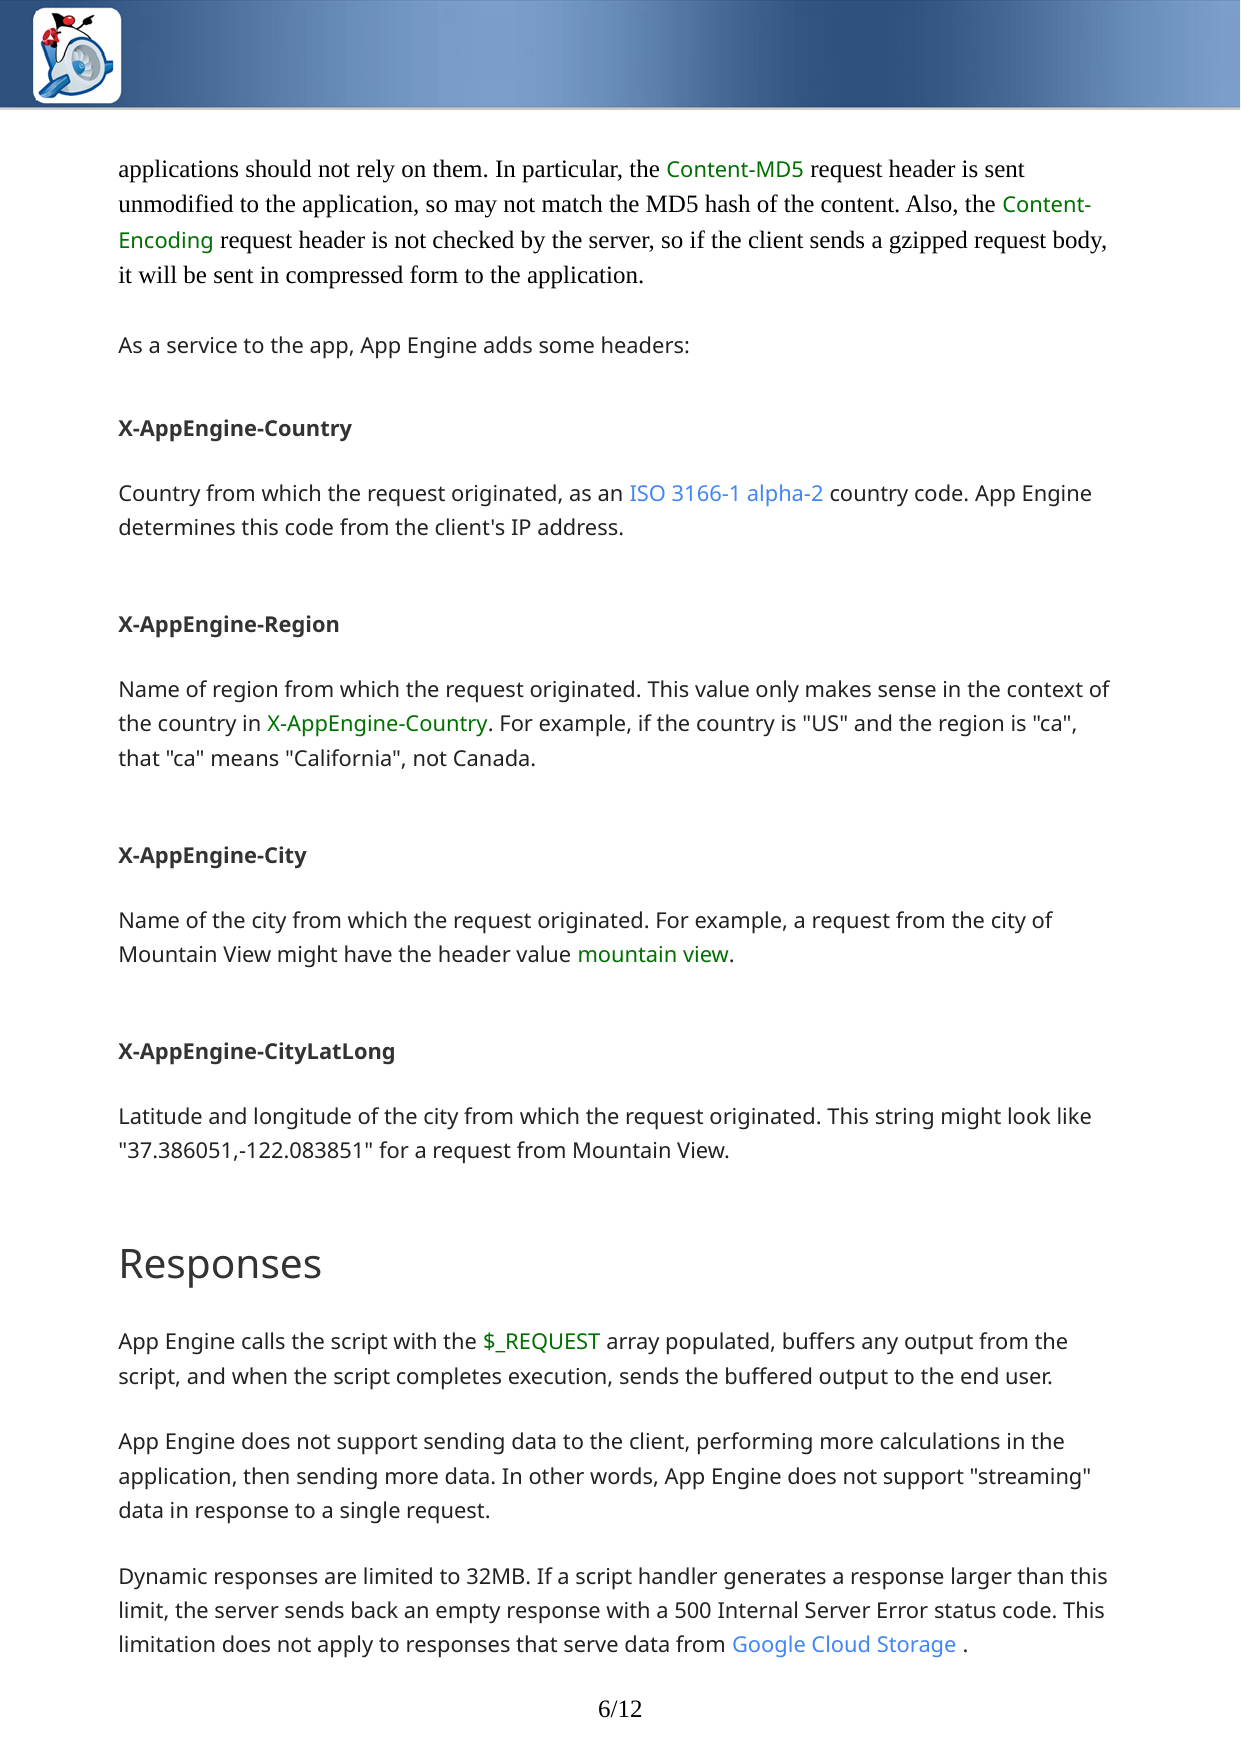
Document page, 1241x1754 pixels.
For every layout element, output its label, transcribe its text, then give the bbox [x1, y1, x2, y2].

text App Engine calls the script with the $_REQUEST array populated, buffers any output from the script, and when the script completes execution, sends the buffered output to the end user. [118, 1322, 1122, 1391]
text applications should not rely on them. In particular, the Content-MD5 request header is sent unmodified to the application, so may not match the MD5 hash of the content. Also, the Content-Encoding request header is not checked by the server, so if the client sends a gzipped request body, it will be sent in compressed form to the application. [118, 153, 1122, 289]
subtitle Responses [118, 1235, 1122, 1291]
list Name of region from which the request originated. This value only makes sense in the context of the country in X-AppEngine-Country. For example, if the country is "US" and the region is "ca", that "ca" means "California", not Canada. [118, 669, 1122, 773]
subtitle X-AppEngine-Country [118, 413, 1122, 442]
list Latitude and longitude of the city from which the request originated. This string might look like "37.386051,-122.083851" for a request from Mountain View. [118, 1096, 1122, 1165]
subtitle X-AppEngine-Region [118, 609, 1122, 639]
picture [0, 0, 1241, 110]
text As a service to the app, App Engine adds some headers: [118, 325, 1122, 359]
subtitle X-AppEngine-City [118, 839, 1122, 869]
list Country from which the request originated, as an ISO 3166-1 alpha-2 country code. App Engine determines this code from the client's IP address. [118, 473, 1122, 542]
list Name of the city from which the request originated. For example, a request from the city of Mountain View might have the header value mountain view. [118, 900, 1122, 969]
text App Engine does not support sending data to the client, performing more calculations in the application, then sending more data. In other words, App Engine does not support "streaming" data in response to a single request. [118, 1422, 1122, 1525]
subtitle X-AppEngine-CityLatLong [118, 1036, 1122, 1066]
text Dynamic responses are limited to 32MB. If a script handler generates a response larger than this limit, the server sends back an empty response with a 500 Internal Server Error status code. This limitation does not apply to responses that serve data from Google Cloud Storage . [118, 1556, 1122, 1659]
